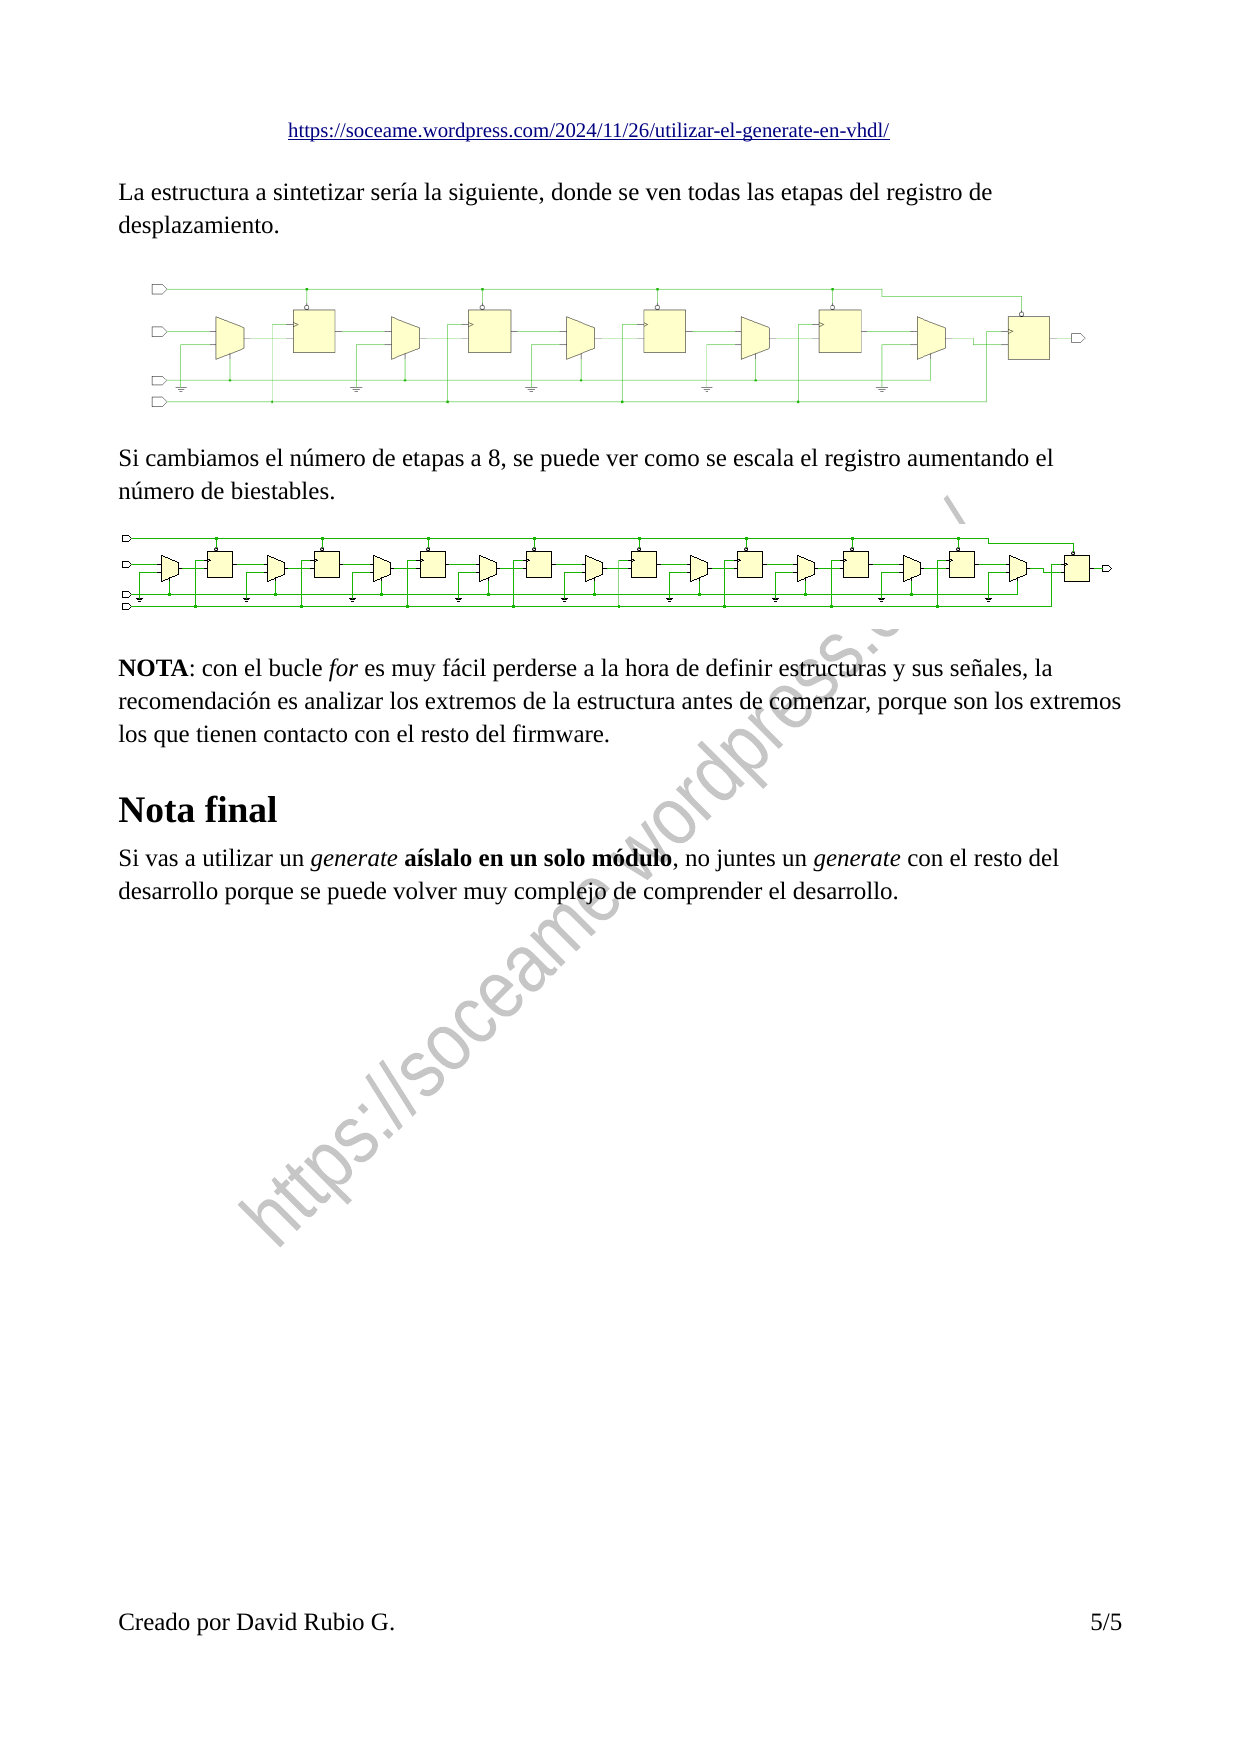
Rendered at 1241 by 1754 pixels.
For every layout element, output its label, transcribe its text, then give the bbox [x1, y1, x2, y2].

picture [118, 257, 1109, 420]
text NOTA: con el bucle for es muy fácil perderse a la hora de definir estructuras y sus señales, la recomendación es analizar los extremos de la estructura antes de comenzar, porque son los extremos los que tienen contacto con el resto del firmware. [118, 653, 1122, 748]
text La estructura a sintetizar sería la siguiente, donde se ven todas las etapas del registro de desplazamiento. [118, 177, 1122, 239]
picture [118, 524, 1119, 629]
text Si cambiamos el número de etapas a 8, se puede ver como se escala el registro aumentando el número de biestables. [118, 443, 1122, 505]
subtitle Nota final [118, 788, 1122, 831]
text Si vas a utilizar un generate aíslalo en un solo módulo, no juntes un generate con el resto del desarrollo porque se puede volver muy complejo de comprender el desarrollo. [118, 843, 1122, 905]
